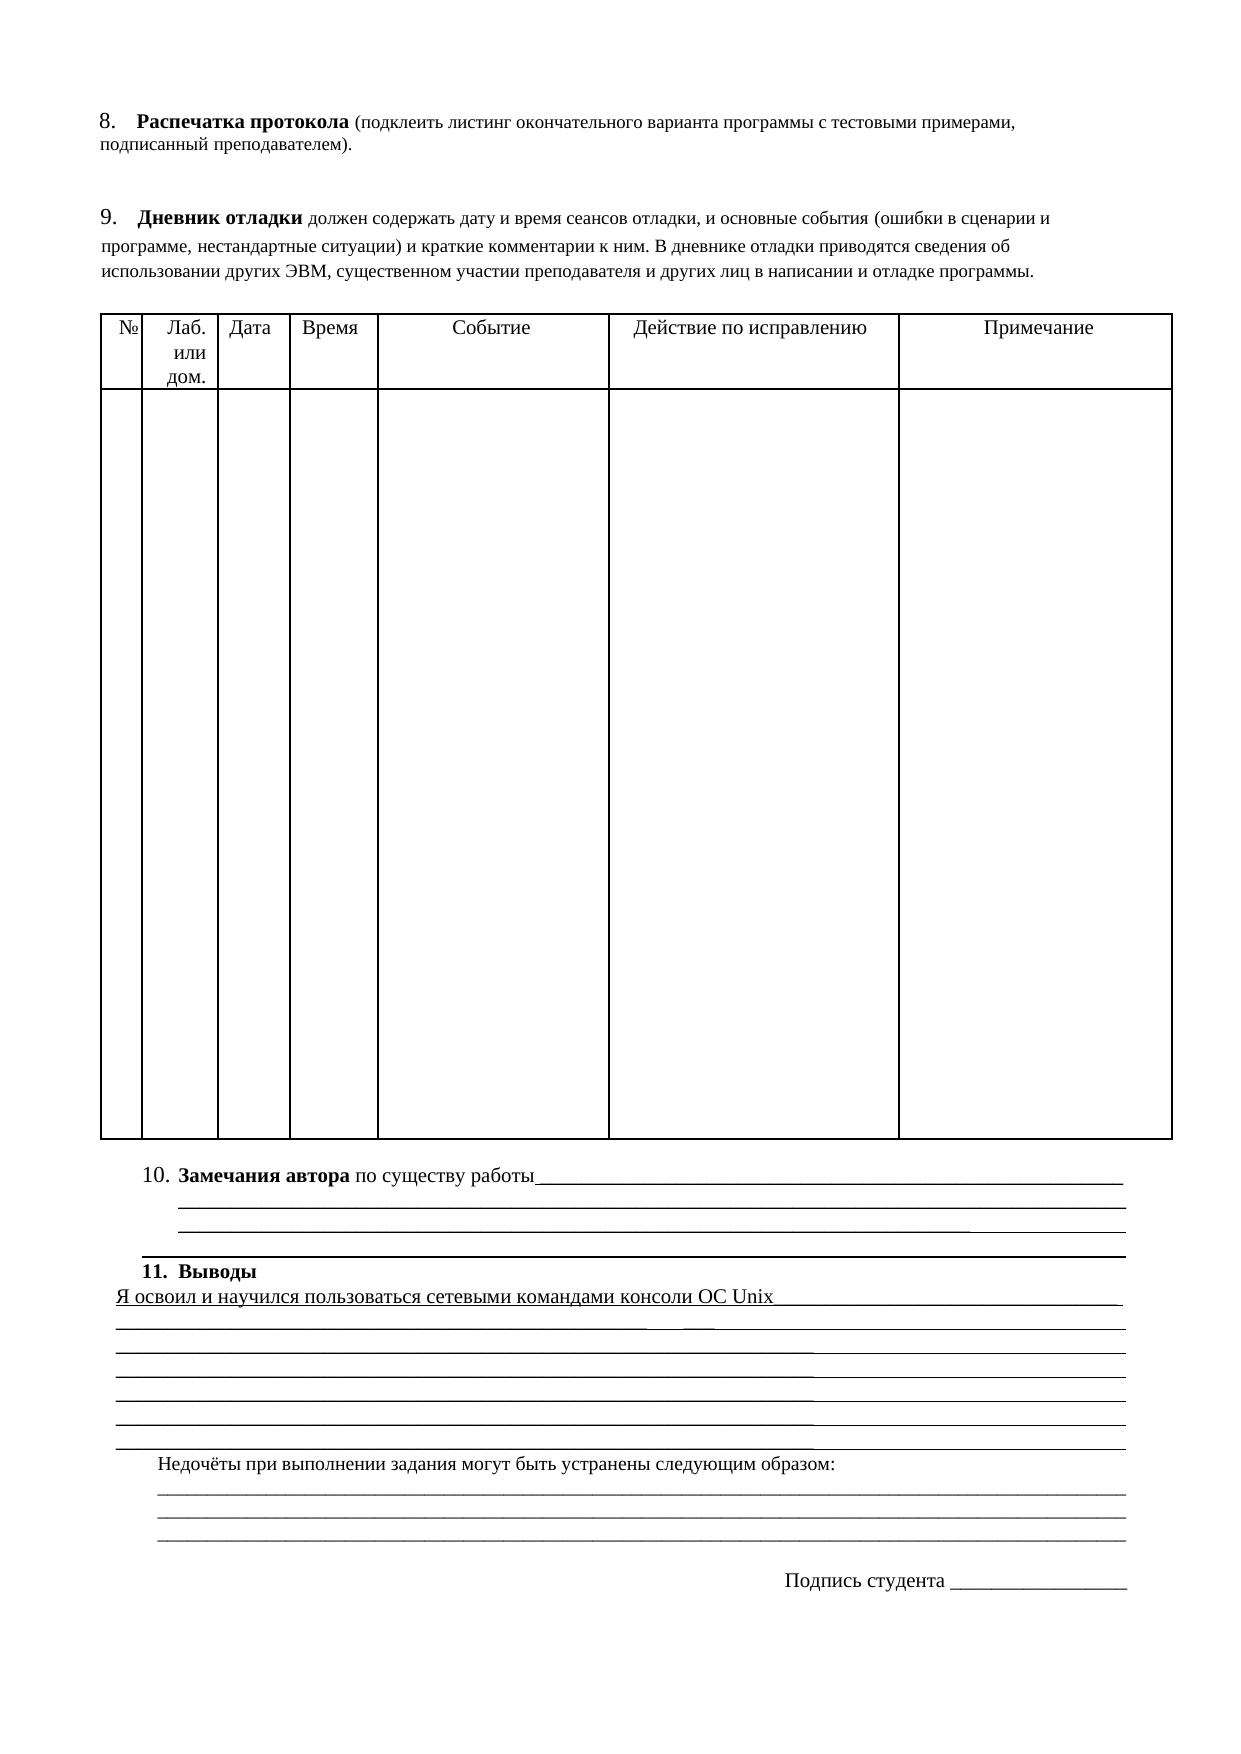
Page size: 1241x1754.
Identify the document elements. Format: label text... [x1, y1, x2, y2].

text ___________________________________________________________________ [116, 1332, 1127, 1356]
text ___________________________________________________________________ [116, 1428, 1127, 1452]
table_cell [379, 390, 608, 1138]
text ___________________________________________________________________ [116, 1380, 1127, 1404]
table_cell [900, 339, 1171, 364]
list Замечания автора по существу работы ________________________________________________________ _______________________________________________________________________________________________________________________________________________________________________ [142, 1161, 1127, 1235]
table_cell [291, 339, 377, 364]
table_cell или [143, 339, 217, 364]
text Я освоил и научился пользоваться сетевыми командами консоли OC Unix_________________________________ ___________________________________________________ ___ [116, 1284, 1127, 1332]
table_cell дом. [143, 364, 217, 388]
table_cell [291, 390, 377, 1138]
table_header Лаб. [143, 315, 217, 339]
table_cell [610, 339, 898, 364]
table_cell [610, 390, 898, 1138]
table_header № [102, 315, 141, 339]
table_cell [219, 364, 289, 388]
table_header Событие [379, 315, 608, 339]
list Распечатка протокола (подклеить листинг окончательного варианта программы с тестовыми примерами, подписанный преподавателем). [99, 109, 1127, 155]
table_cell [102, 339, 141, 364]
text Недочёты при выполнении задания могут быть устранены следующим образом: ______________________________________________________________________________________________________________________________________________________________________________________________________________________________________________________________________________________________________ [157, 1452, 1127, 1543]
table_cell [219, 390, 289, 1138]
text ___________________________________________________________________ [116, 1404, 1127, 1428]
list Дневник отладки должен содержать дату и время сеансов отладки, и основные события (ошибки в сценарии и программе, нестандартные ситуации) и краткие комментарии к ним. В дневнике отладки приводятся сведения об использовании других ЭВМ, существенном участии преподавателя и других лиц в написании и отладке программы. [100, 203, 1062, 282]
table_cell [379, 364, 608, 388]
table_header Дата [219, 315, 289, 339]
table_cell [219, 339, 289, 364]
table_cell [102, 364, 141, 388]
table_cell [610, 364, 898, 388]
text Подпись студента _________________ [157, 1568, 1127, 1592]
table_cell [900, 390, 1171, 1138]
table_header Действие по исправлению [610, 315, 898, 339]
table_header Примечание [900, 315, 1171, 339]
table_cell [291, 364, 377, 388]
text ___________________________________________________________________ [116, 1356, 1127, 1380]
table_cell [900, 364, 1171, 388]
table_header Время [291, 315, 377, 339]
table_cell [143, 390, 217, 1138]
list Выводы [142, 1259, 1127, 1283]
table_cell [379, 339, 608, 364]
table_cell [102, 390, 141, 1138]
